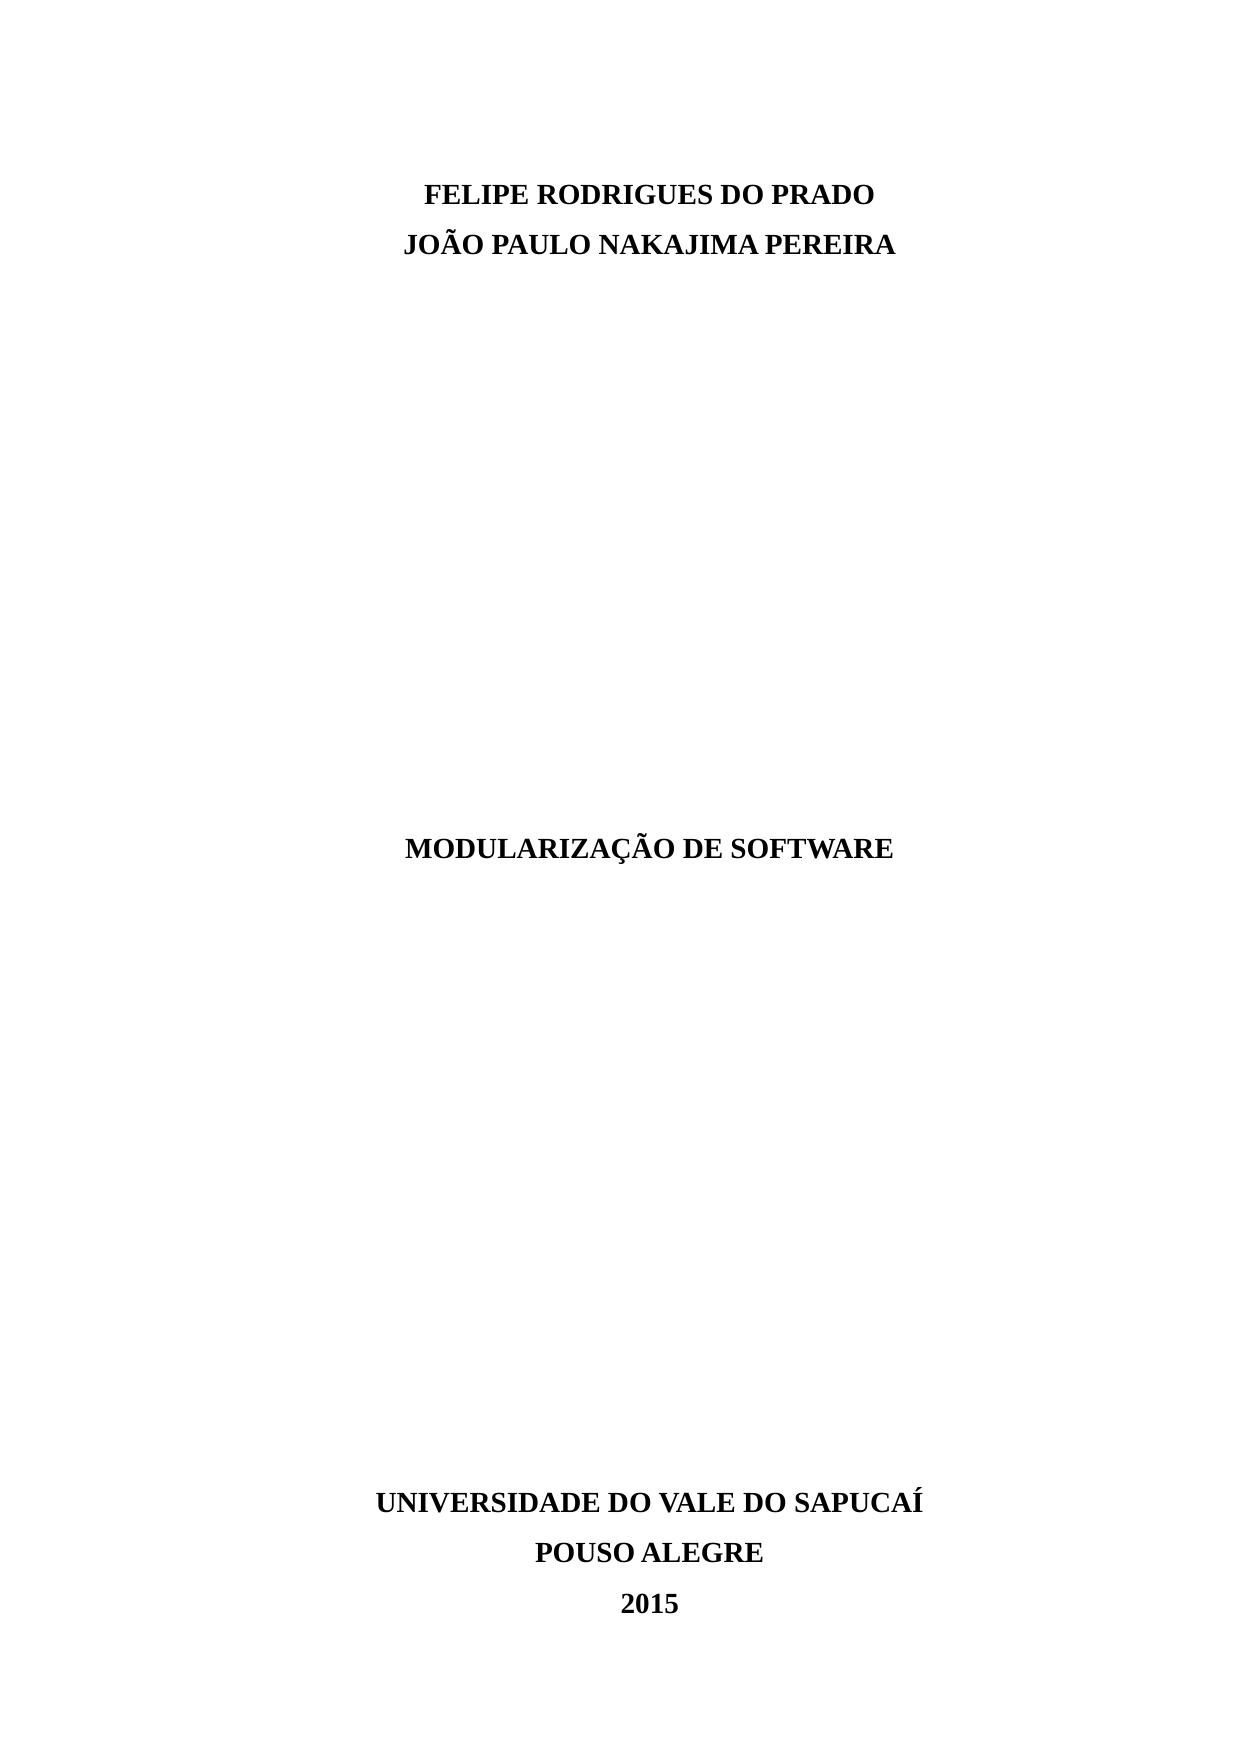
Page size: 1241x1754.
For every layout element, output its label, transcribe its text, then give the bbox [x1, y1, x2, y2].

text POUSO ALEGRE [177, 1535, 1122, 1569]
text MODULARIZAÇÃO DE SOFTWARE [177, 831, 1122, 864]
text 2015 [177, 1586, 1122, 1619]
text JOÃO PAULO NAKAJIMA PEREIRA [177, 227, 1122, 261]
text UNIVERSIDADE DO VALE DO SAPUCAÍ [177, 1485, 1122, 1519]
text FELIPE RODRIGUES DO PRADO [177, 177, 1122, 211]
